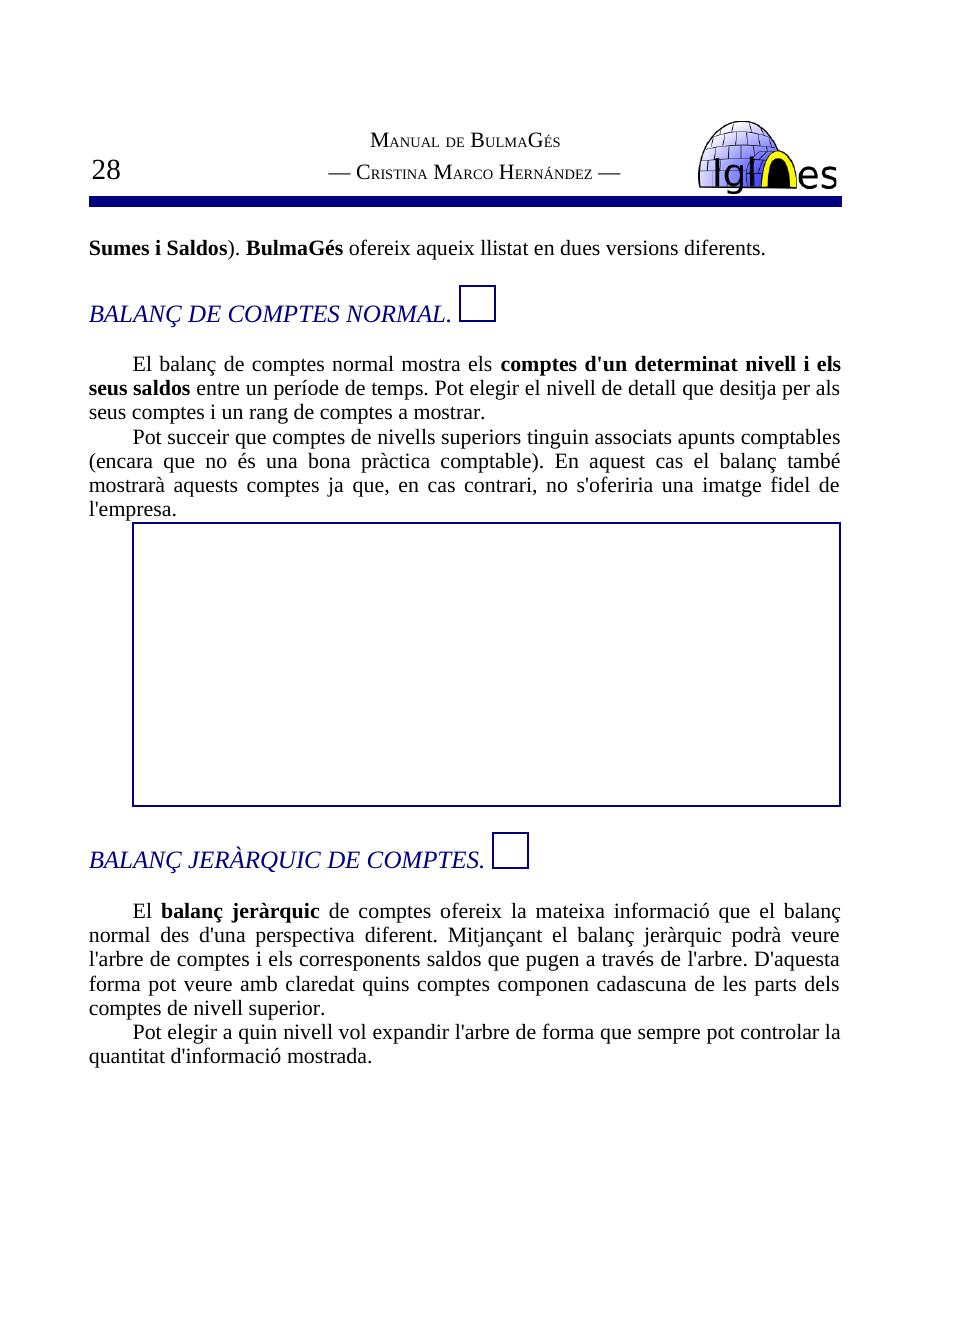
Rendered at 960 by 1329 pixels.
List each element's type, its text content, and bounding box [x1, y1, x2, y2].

text El balanç jeràrquic de comptes ofereix la mateixa informació que el balanç normal des d'una perspectiva diferent. Mitjançant el balanç jeràrquic podrà veure l'arbre de comptes i els corresponents saldos que pugen a través de l'arbre. D'aquesta forma pot veure amb claredat quins comptes componen cadascuna de les parts dels comptes de nivell superior. [88, 899, 842, 1020]
text BALANÇ JERÀRQUIC DE COMPTES. [88, 832, 842, 874]
picture [698, 121, 837, 194]
text BALANÇ DE COMPTES NORMAL. [88, 285, 842, 327]
text Pot elegir a quin nivell vol expandir l'arbre de forma que sempre pot controlar la quantitat d'informació mostrada. [88, 1020, 842, 1068]
text Pot succeir que comptes de nivells superiors tinguin associats apunts comptables (encara que no és una bona pràctica comptable). En aquest cas el balanç també mostrarà aquests comptes ja que, en cas contrari, no s'oferiria una imatge fidel de l'empresa. [88, 424, 842, 522]
text Sumes i Saldos). BulmaGés ofereix aqueix llistat en dues versions diferents. [88, 236, 842, 260]
text El balanç de comptes normal mostra els comptes d'un determinat nivell i els seus saldos entre un període de temps. Pot elegir el nivell de detall que desitja per als seus comptes i un rang de comptes a mostrar. [88, 352, 842, 424]
